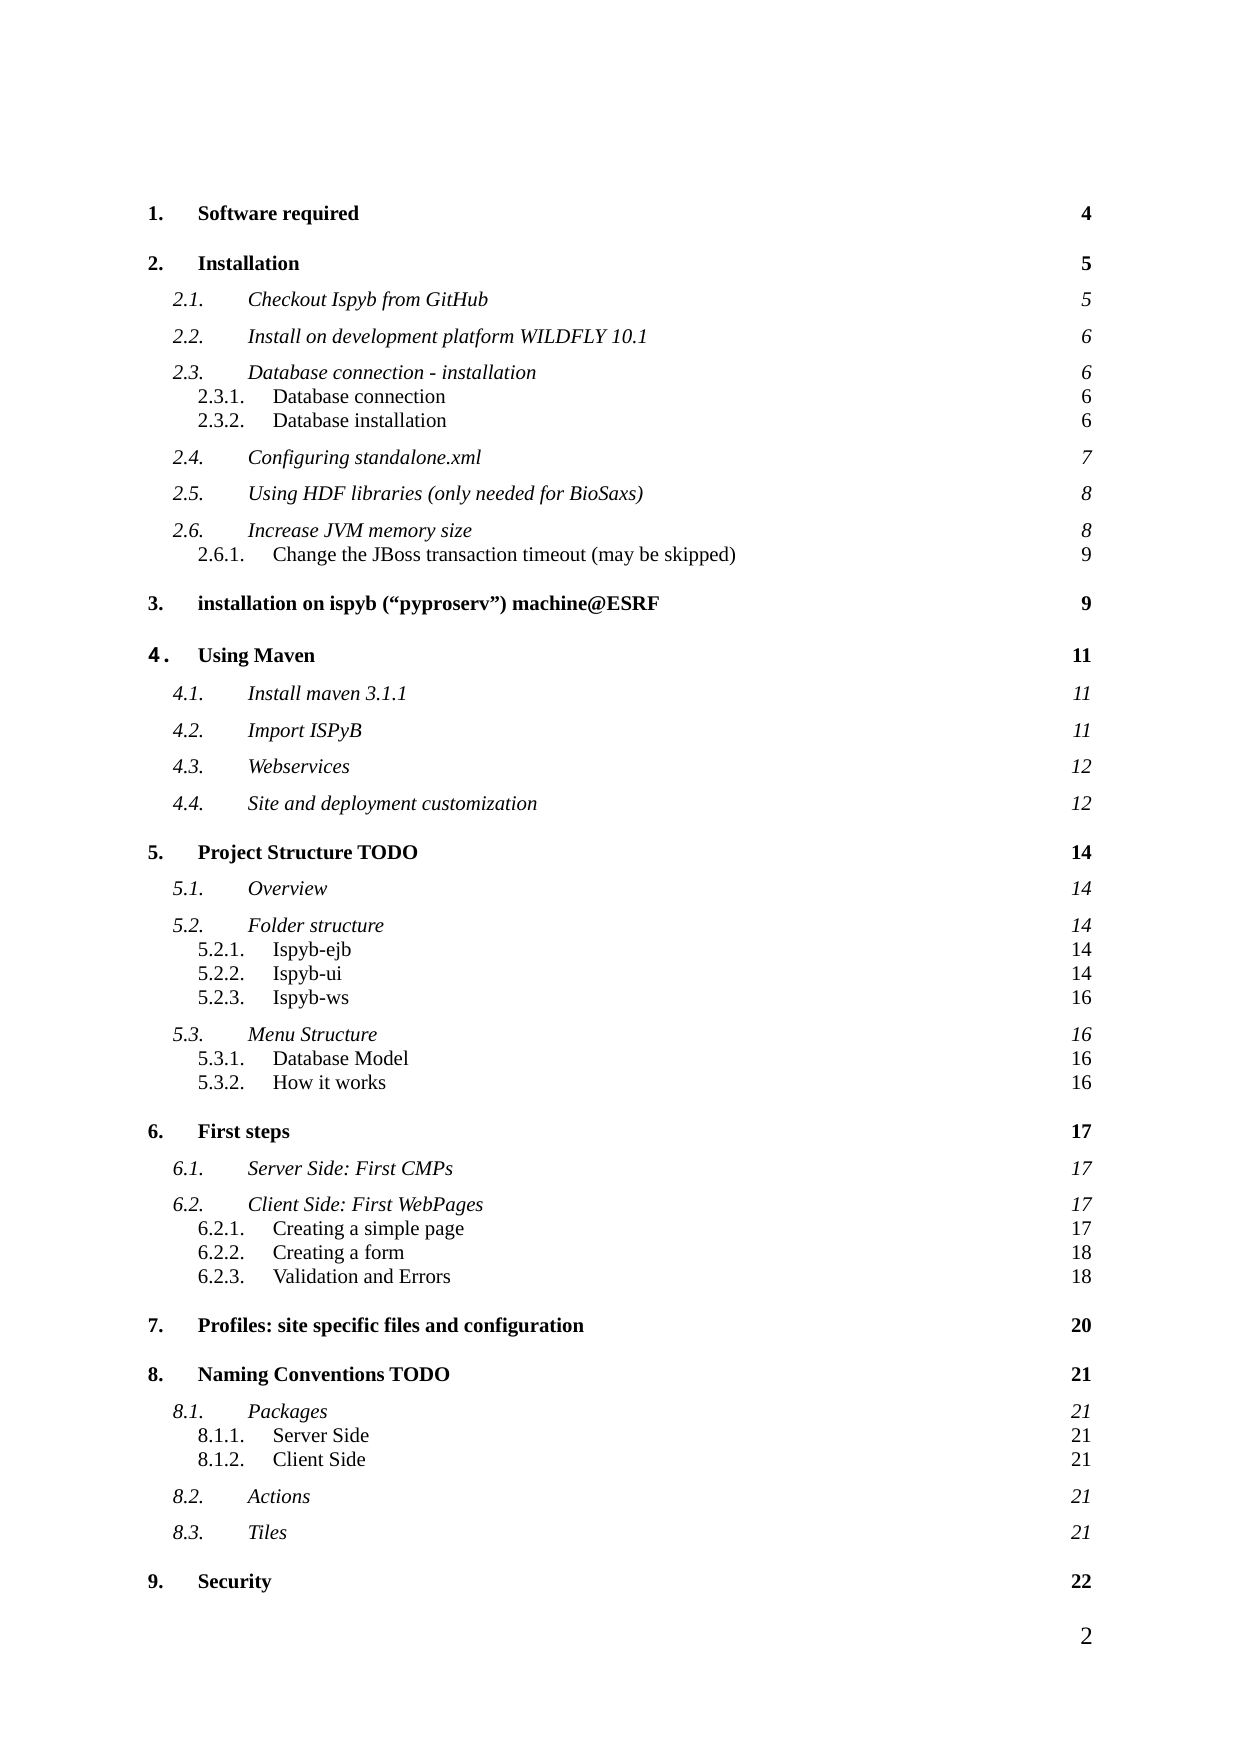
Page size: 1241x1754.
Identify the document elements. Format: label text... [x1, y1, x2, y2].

text 4. Using Maven 11 [148, 640, 1093, 668]
text 8.1.2. Client Side 21 [198, 1447, 1093, 1471]
text 5.3. Menu Structure 16 [173, 1022, 1093, 1046]
text 4.3. Webservices 12 [173, 754, 1093, 778]
text 5.2. Folder structure 14 [173, 913, 1093, 937]
text 5.2.1. Ispyb-ejb 14 [198, 937, 1093, 961]
text 5.3.2. How it works 16 [198, 1070, 1093, 1094]
text 5.3.1. Database Model 16 [198, 1046, 1093, 1070]
text 6.1. Server Side: First CMPs 17 [173, 1155, 1093, 1179]
text 5.2.3. Ispyb-ws 16 [198, 985, 1093, 1009]
text 9. Security 22 [148, 1569, 1093, 1593]
text 2.4. Configuring standalone.xml 7 [173, 445, 1093, 469]
text 2.6. Increase JVM memory size 8 [173, 518, 1093, 542]
text 2.3.2. Database installation 6 [198, 408, 1093, 432]
text 8.1. Packages 21 [173, 1399, 1093, 1423]
text 4.4. Site and deployment customization 12 [173, 791, 1093, 815]
text 2.6.1. Change the JBoss transaction timeout (may be skipped) 9 [198, 542, 1093, 566]
text 2. Installation 5 [148, 250, 1093, 274]
text 6.2.2. Creating a form 18 [198, 1240, 1093, 1264]
text 7. Profiles: site specific files and configuration 20 [148, 1313, 1093, 1337]
text 4.2. Import ISPyB 11 [173, 718, 1093, 742]
text 2.5. Using HDF libraries (only needed for BioSaxs) 8 [173, 481, 1093, 505]
text 2.3. Database connection - installation 6 [173, 360, 1093, 384]
text 5. Project Structure TODO 14 [148, 840, 1093, 864]
text 6. First steps 17 [148, 1119, 1093, 1143]
text 8.3. Tiles 21 [173, 1520, 1093, 1544]
text 2.3.1. Database connection 6 [198, 384, 1093, 408]
text 8.2. Actions 21 [173, 1483, 1093, 1508]
text 8. Naming Conventions TODO 21 [148, 1362, 1093, 1386]
text 6.2.1. Creating a simple page 17 [198, 1216, 1093, 1240]
text 5.1. Overview 14 [173, 876, 1093, 900]
text 5.2.2. Ispyb-ui 14 [198, 961, 1093, 985]
text 3. installation on ispyb (“pyproserv”) machine@ESRF 9 [148, 591, 1093, 615]
text 2.2. Install on development platform WILDFLY 10.1 6 [173, 323, 1093, 348]
text 1. Software required 4 [148, 201, 1093, 225]
text 4.1. Install maven 3.1.1 11 [173, 681, 1093, 705]
text 2.1. Checkout Ispyb from GitHub 5 [173, 287, 1093, 311]
text 8.1.1. Server Side 21 [198, 1423, 1093, 1447]
text 6.2.3. Validation and Errors 18 [198, 1264, 1093, 1288]
text 6.2. Client Side: First WebPages 17 [173, 1192, 1093, 1216]
